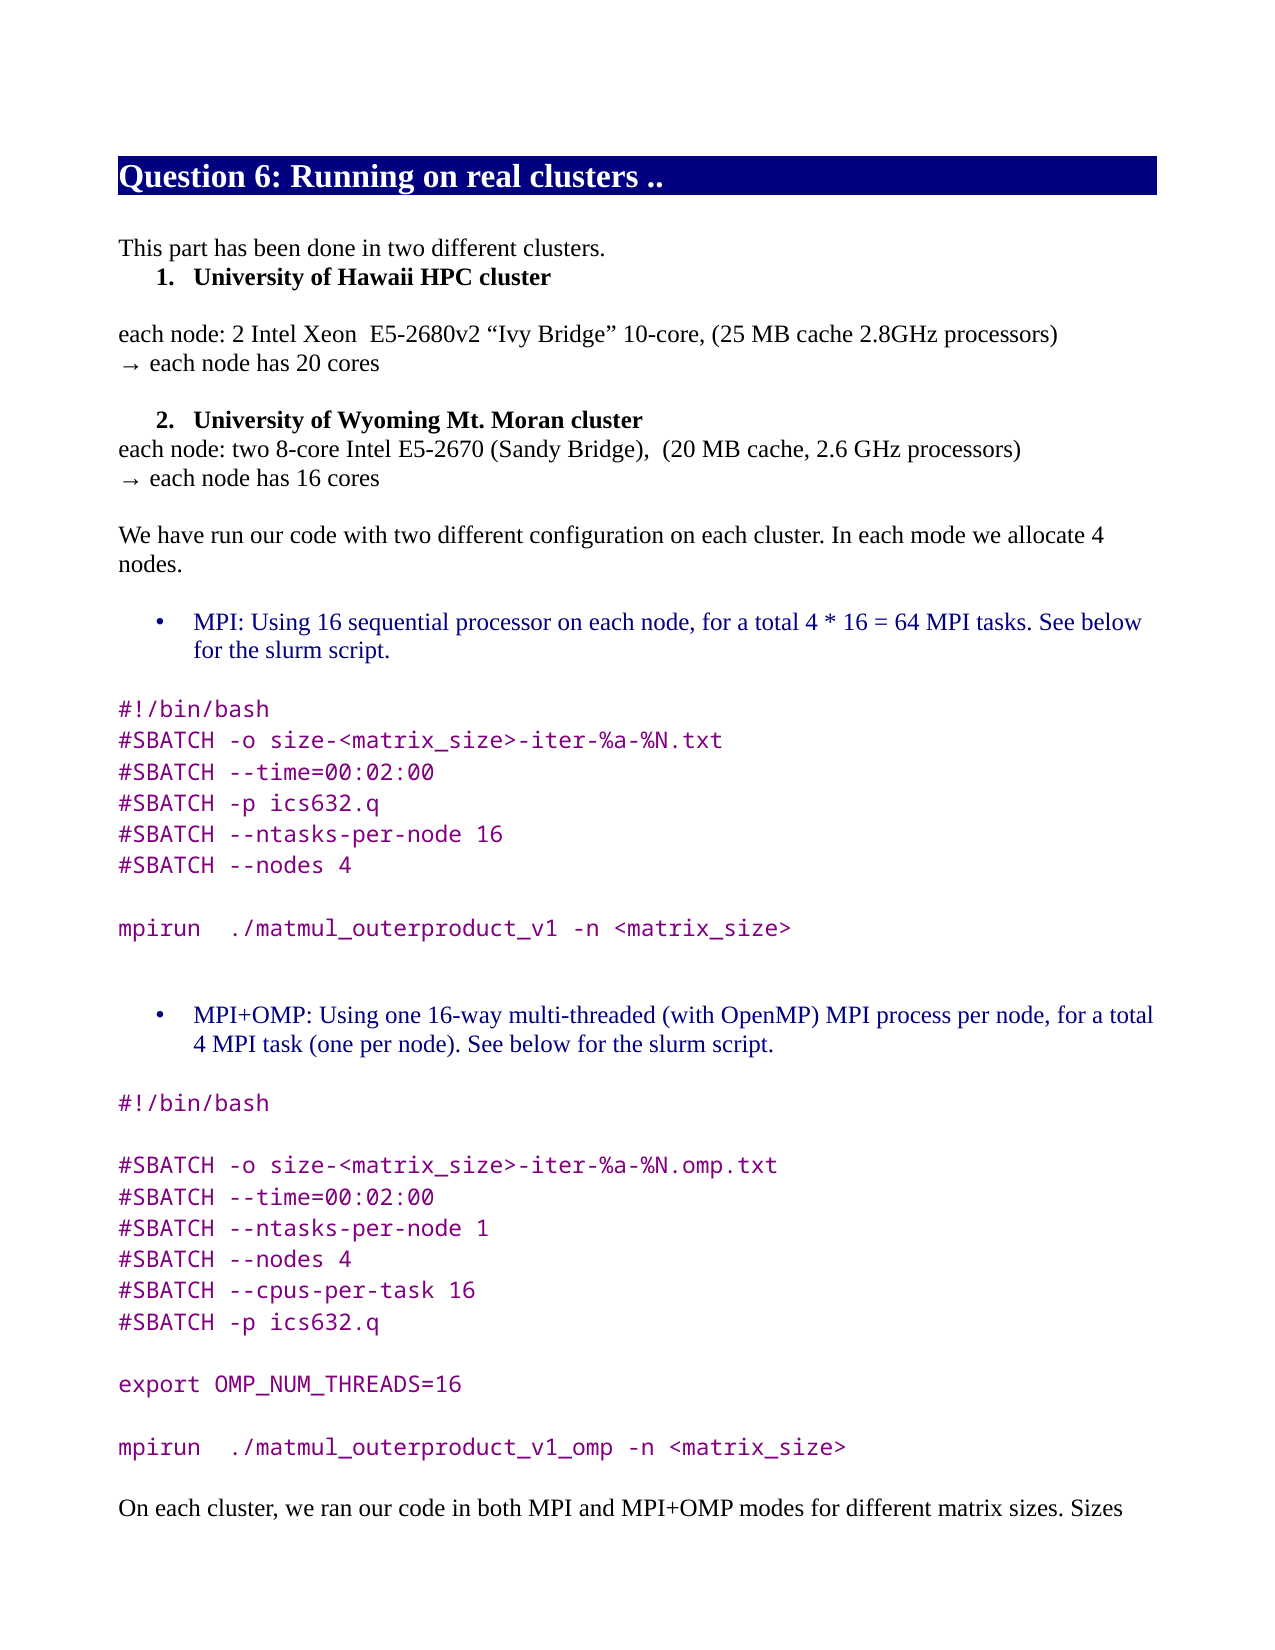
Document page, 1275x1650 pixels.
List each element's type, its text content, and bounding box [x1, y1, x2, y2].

text each node: two 8-core Intel E5-2670 (Sandy Bridge), (20 MB cache, 2.6 GHz processors) [118, 434, 1157, 463]
text On each cluster, we ran our code in both MPI and MPI+OMP modes for different matrix sizes. Sizes [118, 1493, 1157, 1522]
text #SBATCH -p ics632.q [118, 787, 1157, 818]
text #SBATCH --ntasks-per-node 1 [118, 1212, 1157, 1243]
text This part has been done in two different clusters. [118, 233, 1157, 262]
list MPI+OMP: Using one 16-way multi-threaded (with OpenMP) MPI process per node, for a total 4 MPI task (one per node). See below for the slurm script. [156, 1001, 1157, 1058]
text #SBATCH --time=00:02:00 [118, 756, 1157, 787]
list University of Wyoming Mt. Moran cluster [156, 406, 1157, 434]
text #SBATCH --ntasks-per-node 16 [118, 818, 1157, 849]
text #SBATCH --time=00:02:00 [118, 1181, 1157, 1212]
text export OMP_NUM_THREADS=16 [118, 1368, 1157, 1399]
text #SBATCH --nodes 4 [118, 1243, 1157, 1274]
text mpirun ./matmul_outerproduct_v1_omp -n <matrix_size> [118, 1431, 1157, 1462]
text #SBATCH -o size-<matrix_size>-iter-%a-%N.omp.txt [118, 1149, 1157, 1181]
text #SBATCH -o size-<matrix_size>-iter-%a-%N.txt [118, 724, 1157, 756]
list University of Hawaii HPC cluster [156, 262, 1157, 291]
list MPI: Using 16 sequential processor on each node, for a total 4 * 16 = 64 MPI tasks. See below for the slurm script. [156, 607, 1157, 664]
text Question 6: Running on real clusters .. [118, 156, 1157, 195]
text We have run our code with two different configuration on each cluster. In each mode we allocate 4 nodes. [118, 521, 1157, 578]
text each node: 2 Intel Xeon E5-2680v2 “Ivy Bridge” 10-core, (25 MB cache 2.8GHz processors) [118, 319, 1157, 348]
text → each node has 20 cores [118, 348, 1157, 377]
text #SBATCH --cpus-per-task 16 [118, 1274, 1157, 1306]
text mpirun ./matmul_outerproduct_v1 -n <matrix_size> [118, 912, 1157, 943]
text → each node has 16 cores [118, 463, 1157, 492]
text #SBATCH --nodes 4 [118, 849, 1157, 881]
text #!/bin/bash [118, 1087, 1157, 1118]
text #!/bin/bash [118, 693, 1157, 724]
text #SBATCH -p ics632.q [118, 1306, 1157, 1337]
